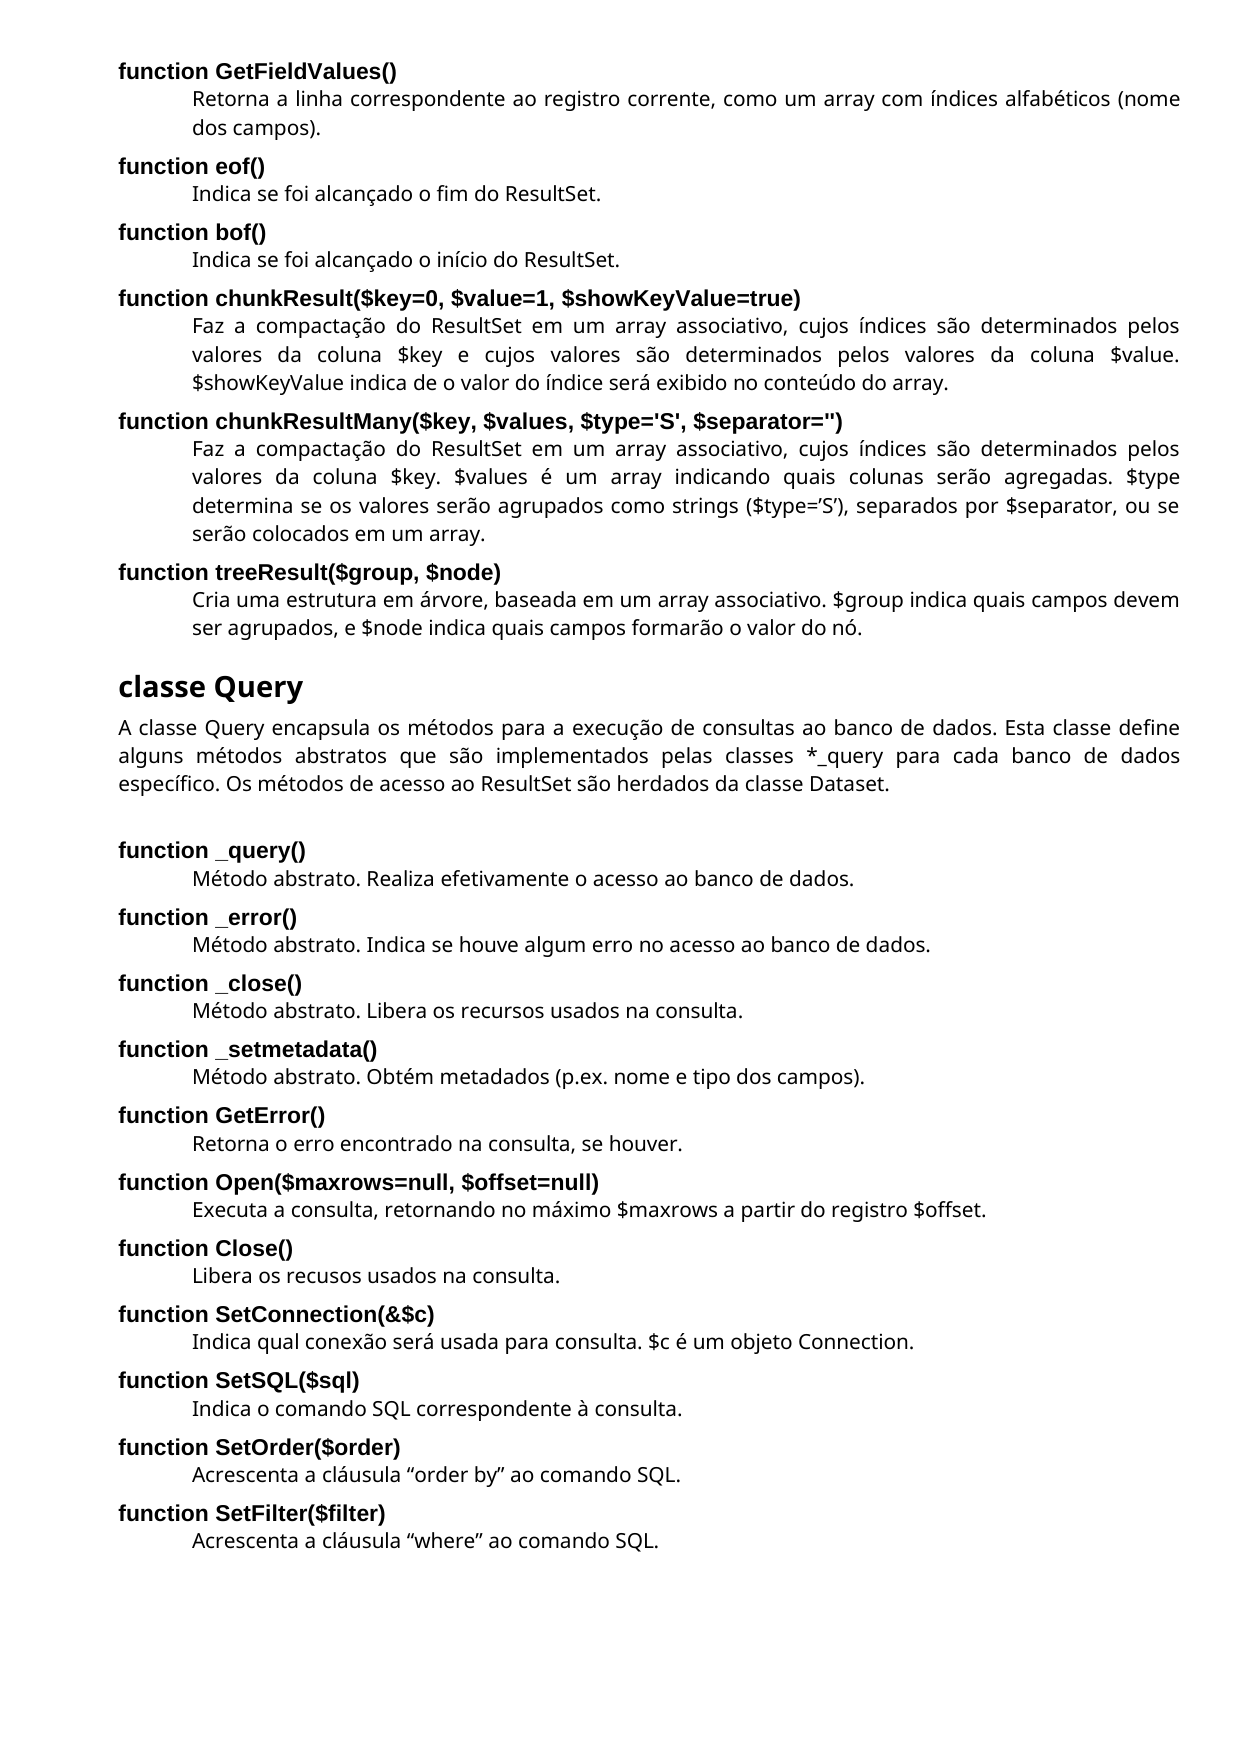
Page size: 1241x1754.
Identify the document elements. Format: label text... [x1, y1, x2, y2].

text Indica qual conexão será usada para consulta. $c é um objeto Connection. [192, 1327, 1181, 1356]
text Método abstrato. Indica se houve algum erro no acesso ao banco de dados. [192, 930, 1181, 958]
subtitle function SetFilter($filter) [118, 1501, 1181, 1526]
text Método abstrato. Realiza efetivamente o acesso ao banco de dados. [192, 864, 1181, 892]
subtitle function _query() [118, 838, 1181, 864]
subtitle classe Query [118, 667, 1181, 706]
subtitle function eof() [118, 153, 1181, 179]
text Indica se foi alcançado o início do ResultSet. [192, 245, 1181, 273]
text Executa a consulta, retornando no máximo $maxrows a partir do registro $offset. [192, 1195, 1181, 1223]
subtitle function SetSQL($sql) [118, 1368, 1181, 1394]
subtitle function chunkResultMany($key, $values, $type='S', $separator='') [118, 409, 1181, 434]
subtitle function _setmetadata() [118, 1037, 1181, 1062]
text Libera os recusos usados na consulta. [192, 1261, 1181, 1289]
text Retorna a linha correspondente ao registro corrente, como um array com índices alfabéticos (nome dos campos). [192, 84, 1181, 141]
subtitle function chunkResult($key=0, $value=1, $showKeyValue=true) [118, 286, 1181, 312]
subtitle function bof() [118, 220, 1181, 245]
text Indica o comando SQL correspondente à consulta. [192, 1394, 1181, 1422]
subtitle function _close() [118, 971, 1181, 996]
text Faz a compactação do ResultSet em um array associativo, cujos índices são determinados pelos valores da coluna $key. $values é um array indicando quais colunas serão agregadas. $type determina se os valores serão agrupados como strings ($type=’S’), separados por $separator, ou se serão colocados em um array. [192, 434, 1181, 547]
text A classe Query encapsula os métodos para a execução de consultas ao banco de dados. Esta classe define alguns métodos abstratos que são implementados pelas classes *_query para cada banco de dados específico. Os métodos de acesso ao ResultSet são herdados da classe Dataset. [118, 713, 1181, 797]
text Método abstrato. Libera os recursos usados na consulta. [192, 996, 1181, 1024]
subtitle function GetFieldValues() [118, 59, 1181, 84]
text Faz a compactação do ResultSet em um array associativo, cujos índices são determinados pelos valores da coluna $key e cujos valores são determinados pelos valores da coluna $value. $showKeyValue indica de o valor do índice será exibido no conteúdo do array. [192, 312, 1181, 396]
text Retorna o erro encontrado na consulta, se houver. [192, 1129, 1181, 1157]
subtitle function SetConnection(&$c) [118, 1302, 1181, 1327]
subtitle function Open($maxrows=null, $offset=null) [118, 1169, 1181, 1195]
text Acrescenta a cláusula “order by” ao comando SQL. [192, 1460, 1181, 1488]
subtitle function GetError() [118, 1103, 1181, 1129]
text Método abstrato. Obtém metadados (p.ex. nome e tipo dos campos). [192, 1062, 1181, 1091]
text Cria uma estrutura em árvore, baseada em um array associativo. $group indica quais campos devem ser agrupados, e $node indica quais campos formarão o valor do nó. [192, 585, 1181, 642]
text Indica se foi alcançado o fim do ResultSet. [192, 179, 1181, 207]
text Acrescenta a cláusula “where” ao comando SQL. [192, 1526, 1181, 1554]
subtitle function Close() [118, 1236, 1181, 1261]
subtitle function SetOrder($order) [118, 1434, 1181, 1460]
subtitle function _error() [118, 904, 1181, 930]
subtitle function treeResult($group, $node) [118, 560, 1181, 585]
